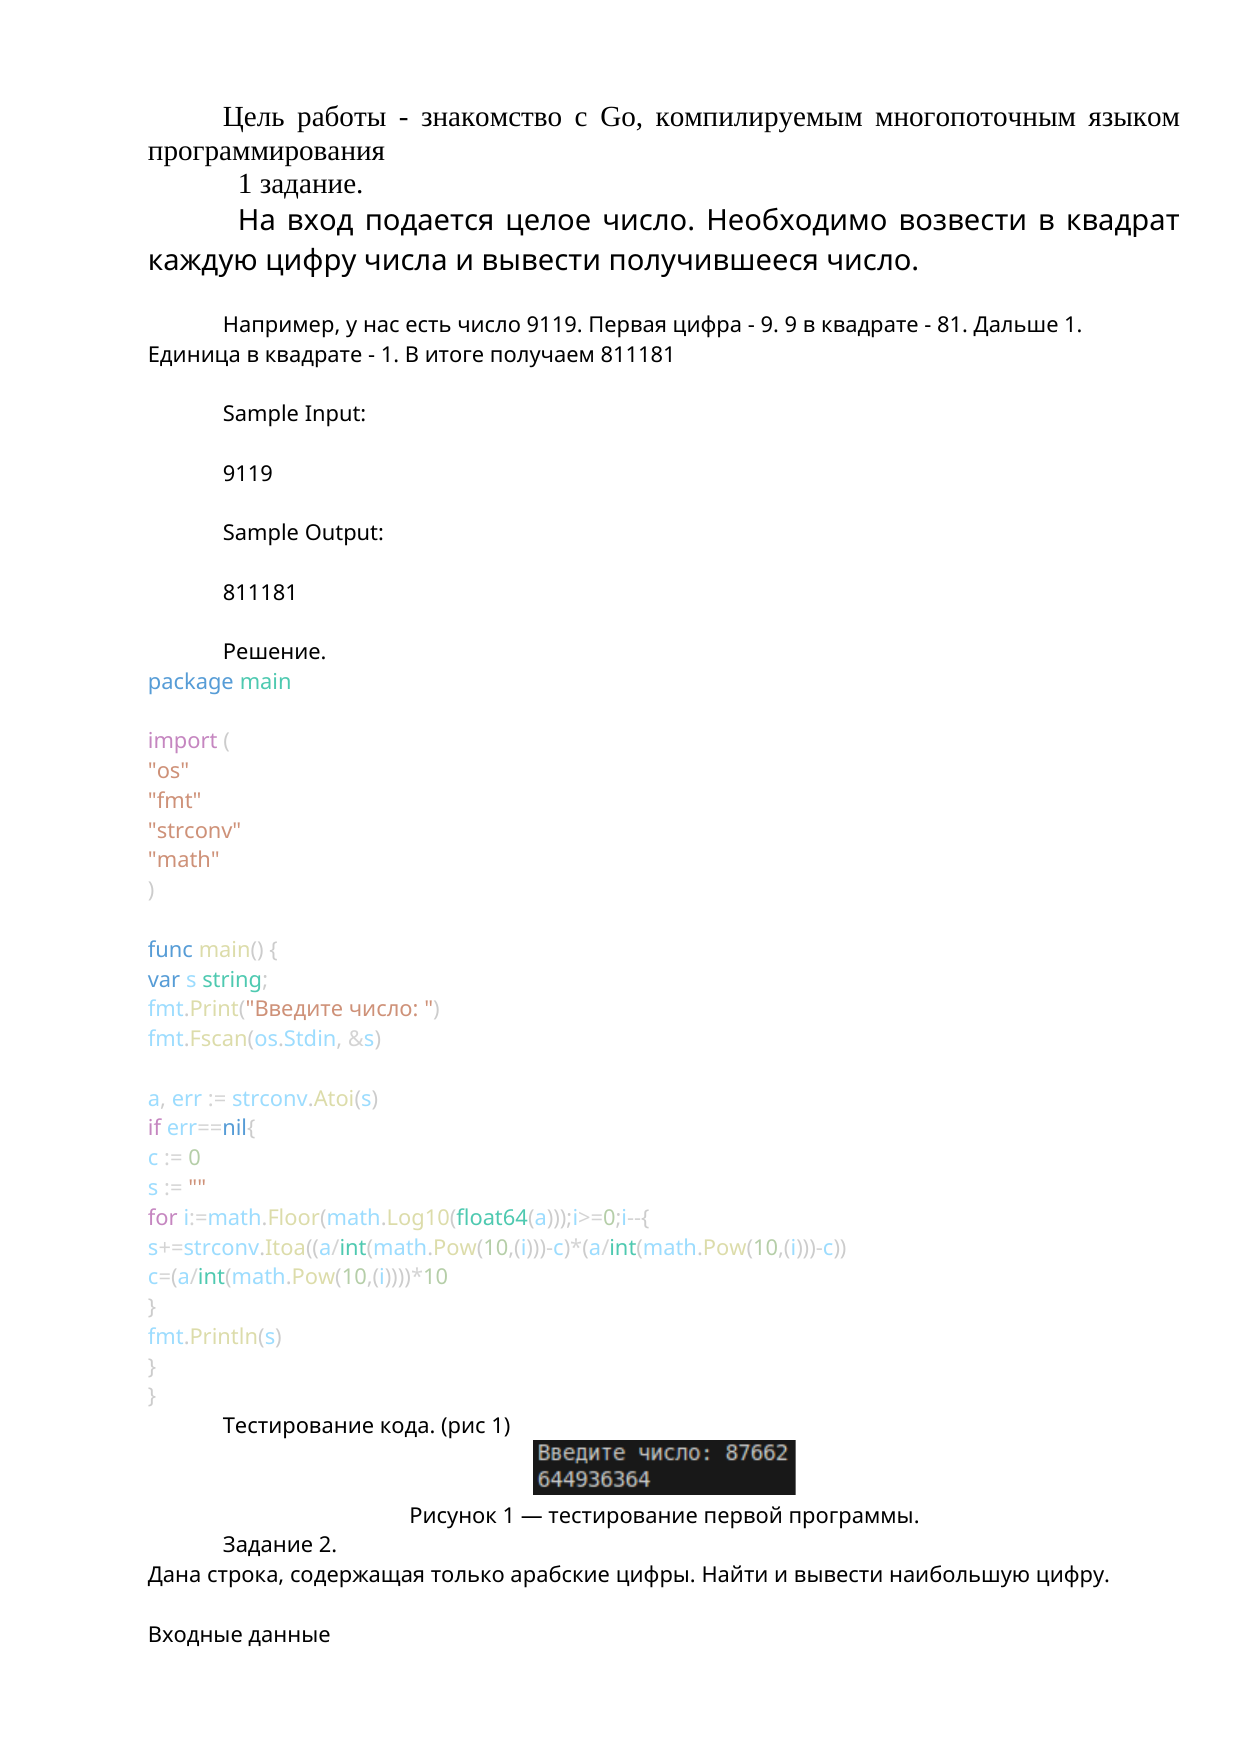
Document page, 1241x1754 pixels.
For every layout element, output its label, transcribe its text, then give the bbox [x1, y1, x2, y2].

text 9119 [148, 457, 1181, 487]
text 1 задание. [148, 166, 1181, 200]
text 811181 [148, 576, 1181, 606]
text fmt.Print("Введите число: ") [148, 993, 1181, 1023]
text func main() { [148, 934, 1181, 963]
text fmt.Println(s) [148, 1321, 1181, 1351]
text Задание 2. [148, 1529, 1181, 1559]
text s+=strconv.Itoa((a/int(math.Pow(10,(i)))-c)*(a/int(math.Pow(10,(i)))-c)) [148, 1232, 1181, 1261]
text if err==nil{ [148, 1112, 1181, 1142]
text "os" [148, 755, 1181, 785]
text c=(a/int(math.Pow(10,(i))))*10 [148, 1261, 1181, 1291]
text import ( [148, 725, 1181, 755]
text Рисунок 1 — тестирование первой программы. [148, 1500, 1181, 1529]
text Sample Output: [148, 517, 1181, 547]
text package main [148, 666, 1181, 696]
text for i:=math.Floor(math.Log10(float64(a)));i>=0;i--{ [148, 1202, 1181, 1232]
text } [148, 1351, 1181, 1381]
text c := 0 [148, 1142, 1181, 1172]
text fmt.Fscan(os.Stdin, &s) [148, 1023, 1181, 1053]
text Дана строка, содержащая только арабские цифры. Найти и вывести наибольшую цифру. [148, 1559, 1181, 1589]
text a, err := strconv.Atoi(s) [148, 1083, 1181, 1112]
text } [148, 1291, 1181, 1321]
text "fmt" [148, 785, 1181, 815]
text Решение. [148, 636, 1181, 666]
text "math" [148, 844, 1181, 874]
text } [148, 1381, 1181, 1410]
text "strconv" [148, 815, 1181, 844]
text Тестирование кода. (рис 1) [148, 1410, 1181, 1440]
picture [533, 1440, 796, 1495]
text Например, у нас есть число 9119. Первая цифра - 9. 9 в квадрате - 81. Дальше 1. Единица в квадрате - 1. В итоге получаем 811181 [148, 309, 1181, 368]
text Входные данные [148, 1619, 1181, 1648]
text s := "" [148, 1172, 1181, 1202]
text Sample Input: [148, 398, 1181, 428]
text ) [148, 874, 1181, 904]
text На вход подается целое число. Необходимо возвести в квадрат каждую цифру числа и вывести получившееся число. [148, 200, 1181, 279]
text var s string; [148, 963, 1181, 993]
text Цель работы - знакомство с Go, компилируемым многопоточным языком программирования [148, 99, 1181, 166]
